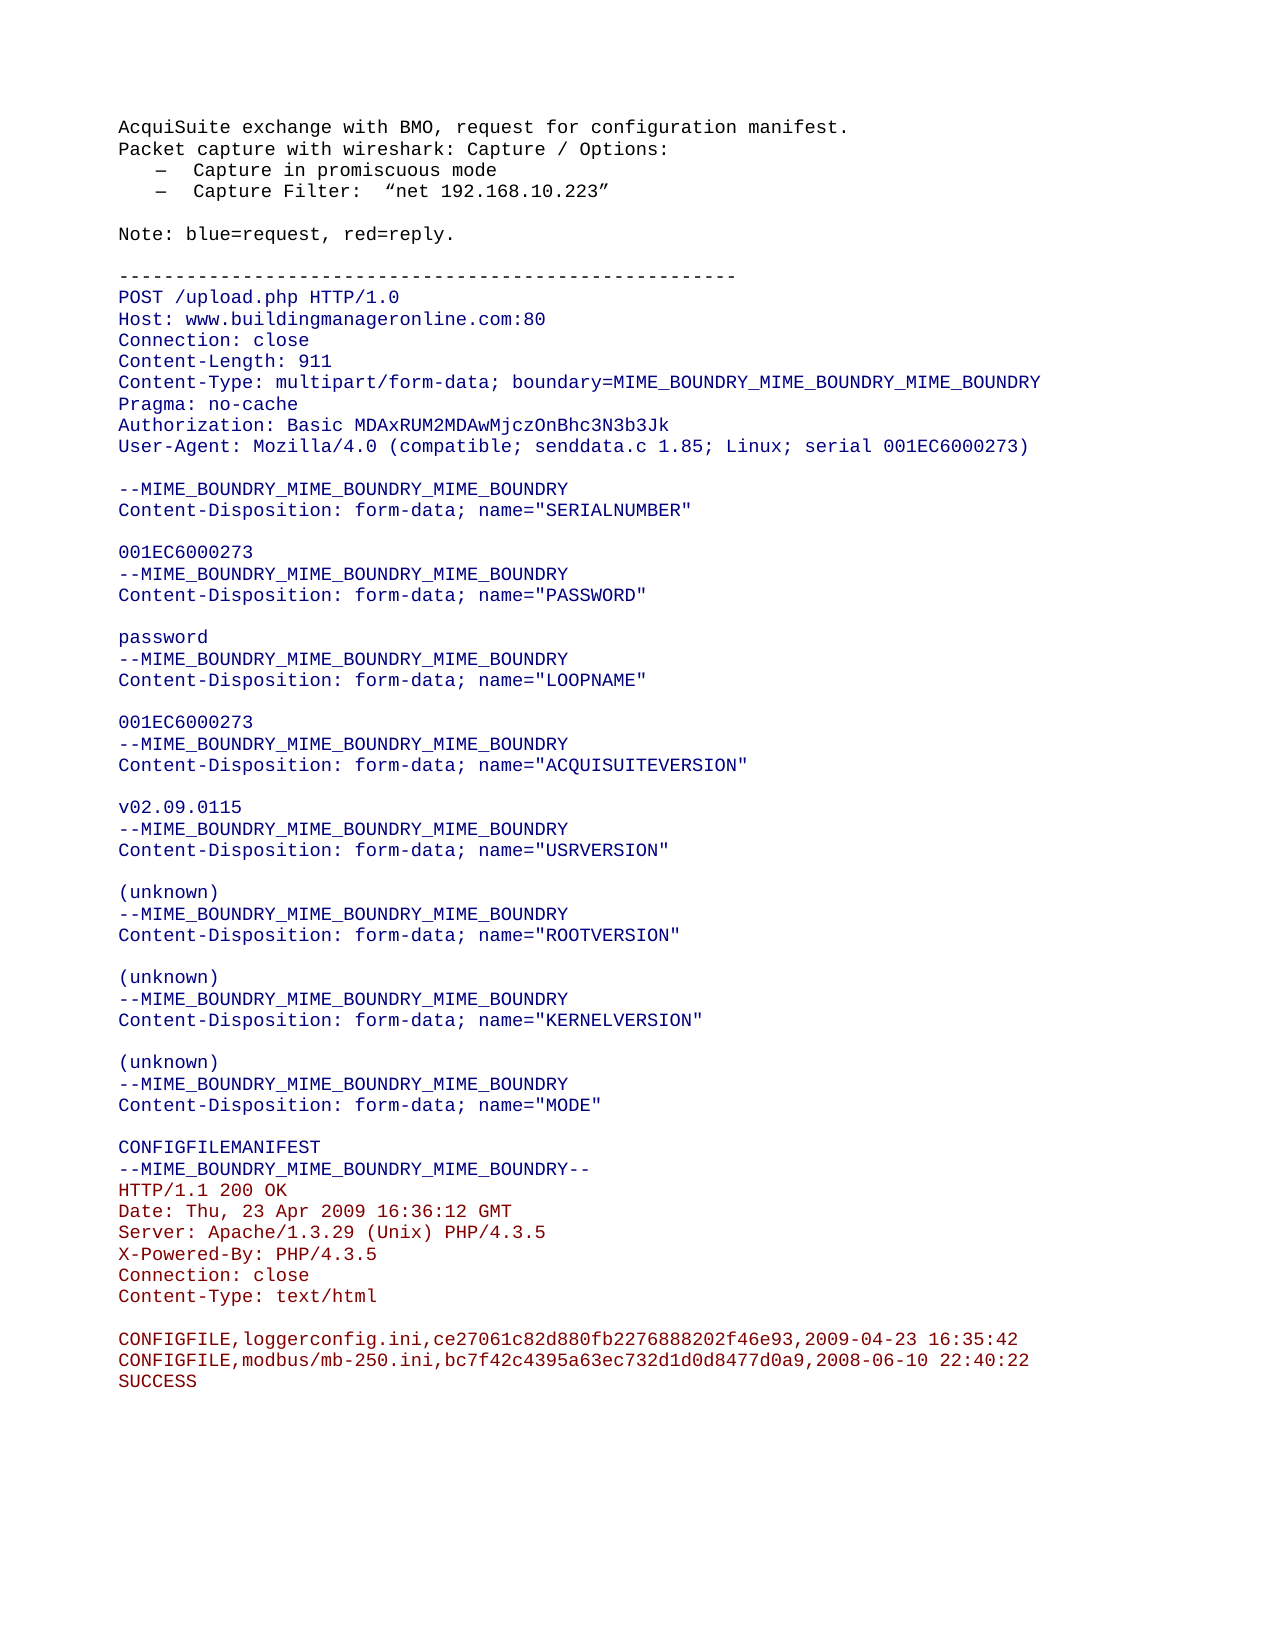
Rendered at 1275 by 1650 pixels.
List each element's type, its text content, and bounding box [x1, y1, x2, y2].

text 001EC6000273 [118, 713, 1157, 734]
text CONFIGFILEMANIFEST [118, 1138, 1157, 1159]
text Content-Length: 911 [118, 352, 1157, 373]
text --MIME_BOUNDRY_MIME_BOUNDRY_MIME_BOUNDRY [118, 819, 1157, 841]
text CONFIGFILE,modbus/mb-250.ini,bc7f42c4395a63ec732d1d0d8477d0a9,2008-06-10 22:40:22 [118, 1351, 1157, 1372]
text Content-Type: multipart/form-data; boundary=MIME_BOUNDRY_MIME_BOUNDRY_MIME_BOUNDRY [118, 373, 1157, 394]
text Content-Disposition: form-data; name="ACQUISUITEVERSION" [118, 756, 1157, 777]
text --MIME_BOUNDRY_MIME_BOUNDRY_MIME_BOUNDRY [118, 734, 1157, 756]
text (unknown) [118, 1053, 1157, 1074]
text password [118, 628, 1157, 649]
text Content-Type: text/html [118, 1287, 1157, 1308]
text --MIME_BOUNDRY_MIME_BOUNDRY_MIME_BOUNDRY [118, 649, 1157, 671]
text (unknown) [118, 968, 1157, 989]
text Date: Thu, 23 Apr 2009 16:36:12 GMT [118, 1202, 1157, 1223]
text --MIME_BOUNDRY_MIME_BOUNDRY_MIME_BOUNDRY [118, 989, 1157, 1011]
text Content-Disposition: form-data; name="LOOPNAME" [118, 671, 1157, 692]
text Content-Disposition: form-data; name="USRVERSION" [118, 841, 1157, 862]
text (unknown) [118, 883, 1157, 904]
text --MIME_BOUNDRY_MIME_BOUNDRY_MIME_BOUNDRY [118, 564, 1157, 586]
text --MIME_BOUNDRY_MIME_BOUNDRY_MIME_BOUNDRY [118, 1074, 1157, 1096]
text Note: blue=request, red=reply. [118, 224, 1157, 246]
text HTTP/1.1 200 OK [118, 1181, 1157, 1202]
list Capture in promiscuous mode [156, 161, 1157, 182]
text Packet capture with wireshark: Capture / Options: [118, 139, 1157, 161]
text X-Powered-By: PHP/4.3.5 [118, 1244, 1157, 1266]
text --MIME_BOUNDRY_MIME_BOUNDRY_MIME_BOUNDRY [118, 479, 1157, 501]
text Authorization: Basic MDAxRUM2MDAwMjczOnBhc3N3b3Jk [118, 416, 1157, 437]
text User-Agent: Mozilla/4.0 (compatible; senddata.c 1.85; Linux; serial 001EC6000273) [118, 437, 1157, 458]
text Content-Disposition: form-data; name="KERNELVERSION" [118, 1011, 1157, 1032]
text v02.09.0115 [118, 798, 1157, 819]
text --MIME_BOUNDRY_MIME_BOUNDRY_MIME_BOUNDRY-- [118, 1159, 1157, 1181]
text Host: www.buildingmanageronline.com:80 [118, 309, 1157, 331]
text Pragma: no-cache [118, 394, 1157, 416]
text Content-Disposition: form-data; name="PASSWORD" [118, 586, 1157, 607]
text Content-Disposition: form-data; name="ROOTVERSION" [118, 926, 1157, 947]
text POST /upload.php HTTP/1.0 [118, 288, 1157, 309]
text SUCCESS [118, 1372, 1157, 1393]
text ------------------------------------------------------- [118, 267, 1157, 288]
list Capture Filter: “net 192.168.10.223” [156, 182, 1157, 203]
text Server: Apache/1.3.29 (Unix) PHP/4.3.5 [118, 1223, 1157, 1244]
text 001EC6000273 [118, 543, 1157, 564]
text Connection: close [118, 331, 1157, 352]
text --MIME_BOUNDRY_MIME_BOUNDRY_MIME_BOUNDRY [118, 904, 1157, 926]
text AcquiSuite exchange with BMO, request for configuration manifest. [118, 118, 1157, 139]
text Content-Disposition: form-data; name="SERIALNUMBER" [118, 501, 1157, 522]
text Content-Disposition: form-data; name="MODE" [118, 1096, 1157, 1117]
text Connection: close [118, 1266, 1157, 1287]
text CONFIGFILE,loggerconfig.ini,ce27061c82d880fb2276888202f46e93,2009-04-23 16:35:42 [118, 1329, 1157, 1351]
